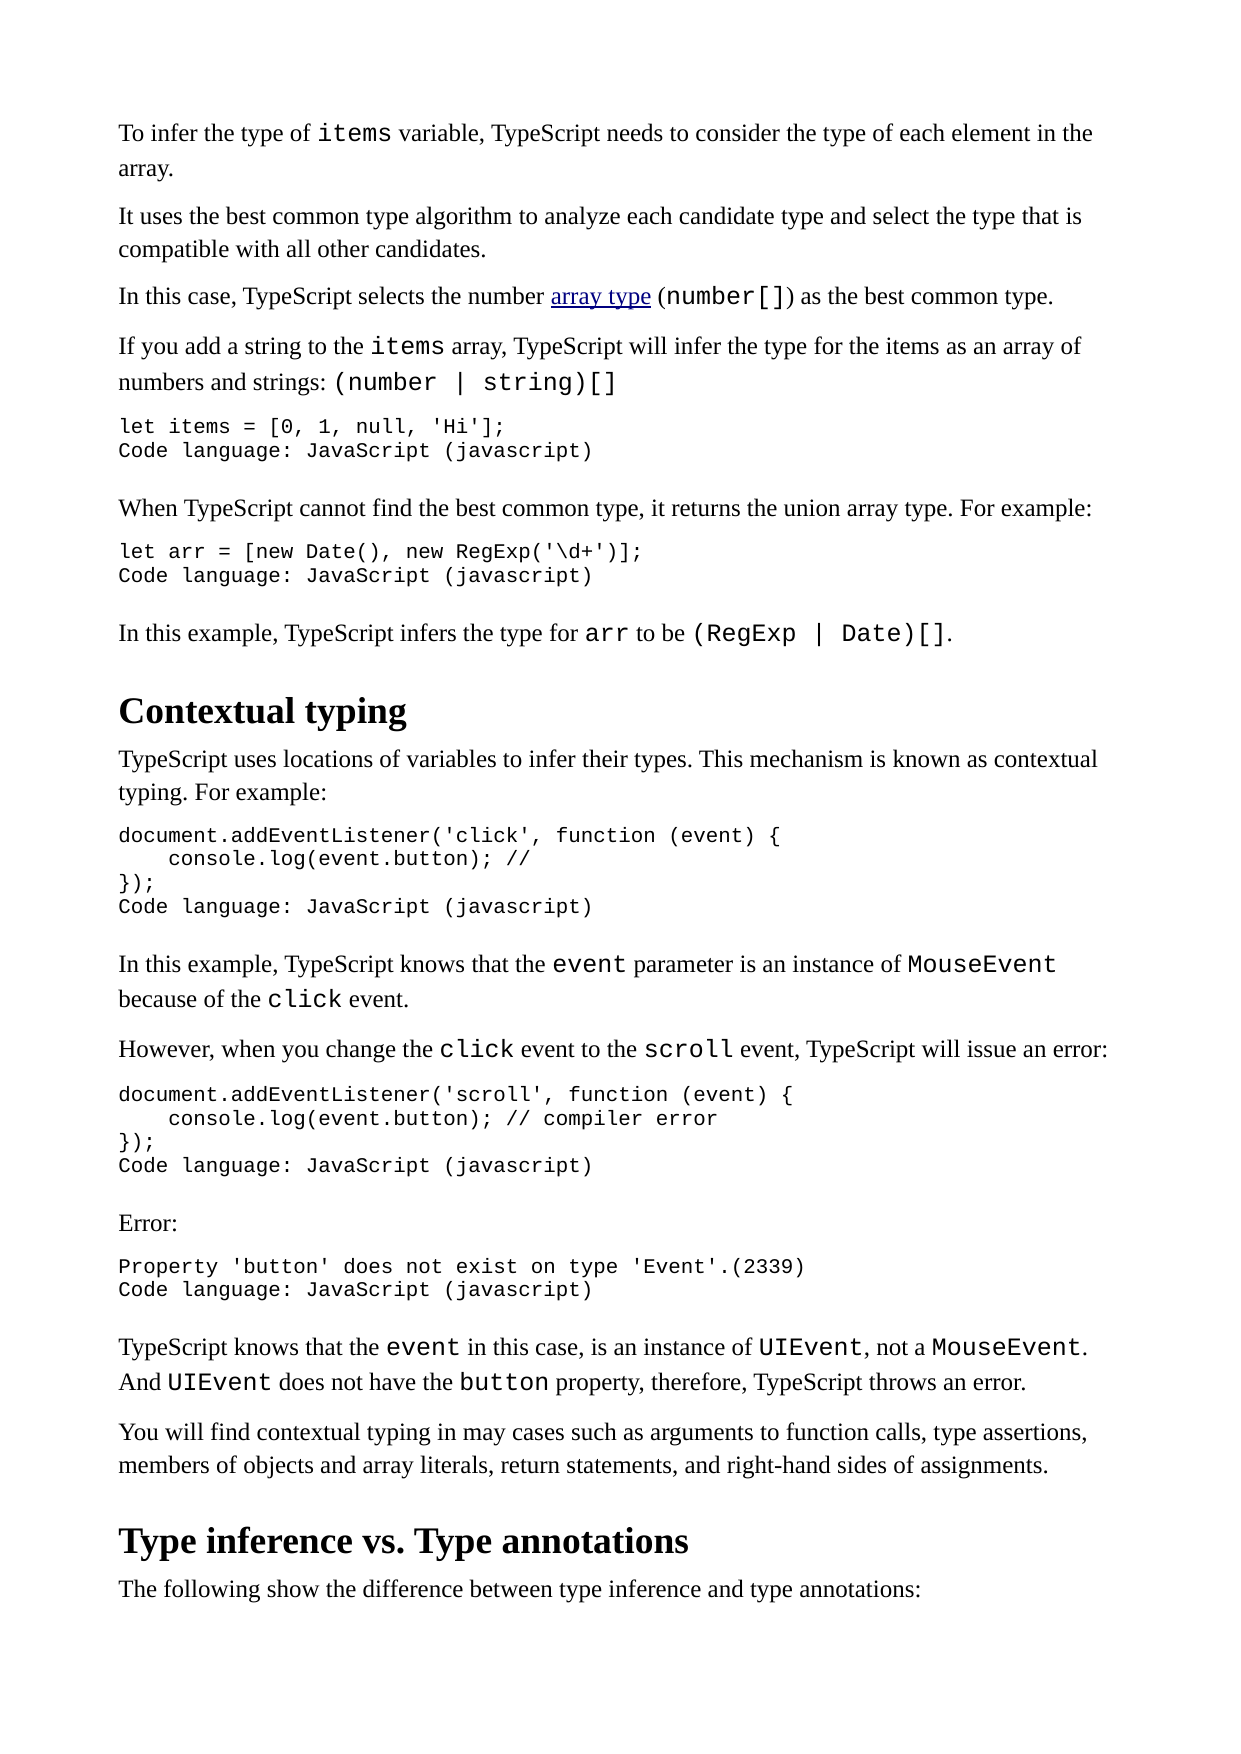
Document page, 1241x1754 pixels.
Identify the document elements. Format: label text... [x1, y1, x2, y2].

text When TypeScript cannot find the best common type, it returns the union array type. For example: [118, 493, 1122, 522]
text It uses the best common type algorithm to analyze each candidate type and select the type that is compatible with all other candidates. [118, 201, 1122, 263]
text In this case, TypeScript selects the number array type (number[]) as the best common type. [118, 281, 1122, 312]
text However, when you change the click event to the scroll event, TypeScript will issue an error: [118, 1034, 1122, 1065]
text Property 'button' does not exist on type 'Event'.(2339) [118, 1256, 1122, 1279]
text document.addEventListener('click', function (event) { [118, 825, 1122, 848]
text In this example, TypeScript knows that the event parameter is an instance of MouseEvent because of the click event. [118, 949, 1122, 1015]
text Code language: JavaScript (javascript) [118, 440, 1122, 464]
text console.log(event.button); // compiler error [118, 1108, 1122, 1131]
text TypeScript uses locations of variables to infer their types. This mechanism is known as contextual typing. For example: [118, 744, 1122, 806]
text Code language: JavaScript (javascript) [118, 564, 1122, 588]
subtitle Type inference vs. Type annotations [118, 1519, 1122, 1562]
text document.addEventListener('scroll', function (event) { [118, 1084, 1122, 1108]
text TypeScript knows that the event in this case, is an instance of UIEvent, not a MouseEvent. And UIEvent does not have the button property, therefore, TypeScript throws an error. [118, 1332, 1122, 1398]
text If you add a string to the items array, TypeScript will infer the type for the items as an array of numbers and strings: (number | string)[] [118, 331, 1122, 397]
text Code language: JavaScript (javascript) [118, 1279, 1122, 1303]
text }); [118, 872, 1122, 896]
text In this example, TypeScript infers the type for arr to be (RegExp | Date)[]. [118, 618, 1122, 648]
text To infer the type of items variable, TypeScript needs to consider the type of each element in the array. [118, 118, 1122, 182]
subtitle Contextual typing [118, 688, 1122, 732]
text Error: [118, 1208, 1122, 1237]
text }); [118, 1131, 1122, 1155]
text Code language: JavaScript (javascript) [118, 896, 1122, 919]
text Code language: JavaScript (javascript) [118, 1155, 1122, 1178]
text let arr = [new Date(), new RegExp('\d+')]; [118, 541, 1122, 564]
text let items = [0, 1, null, 'Hi']; [118, 417, 1122, 440]
text The following show the difference between type inference and type annotations: [118, 1574, 1122, 1603]
text You will find contextual typing in may cases such as arguments to function calls, type assertions, members of objects and array literals, return statements, and right-hand sides of assignments. [118, 1417, 1122, 1479]
text console.log(event.button); // [118, 848, 1122, 872]
